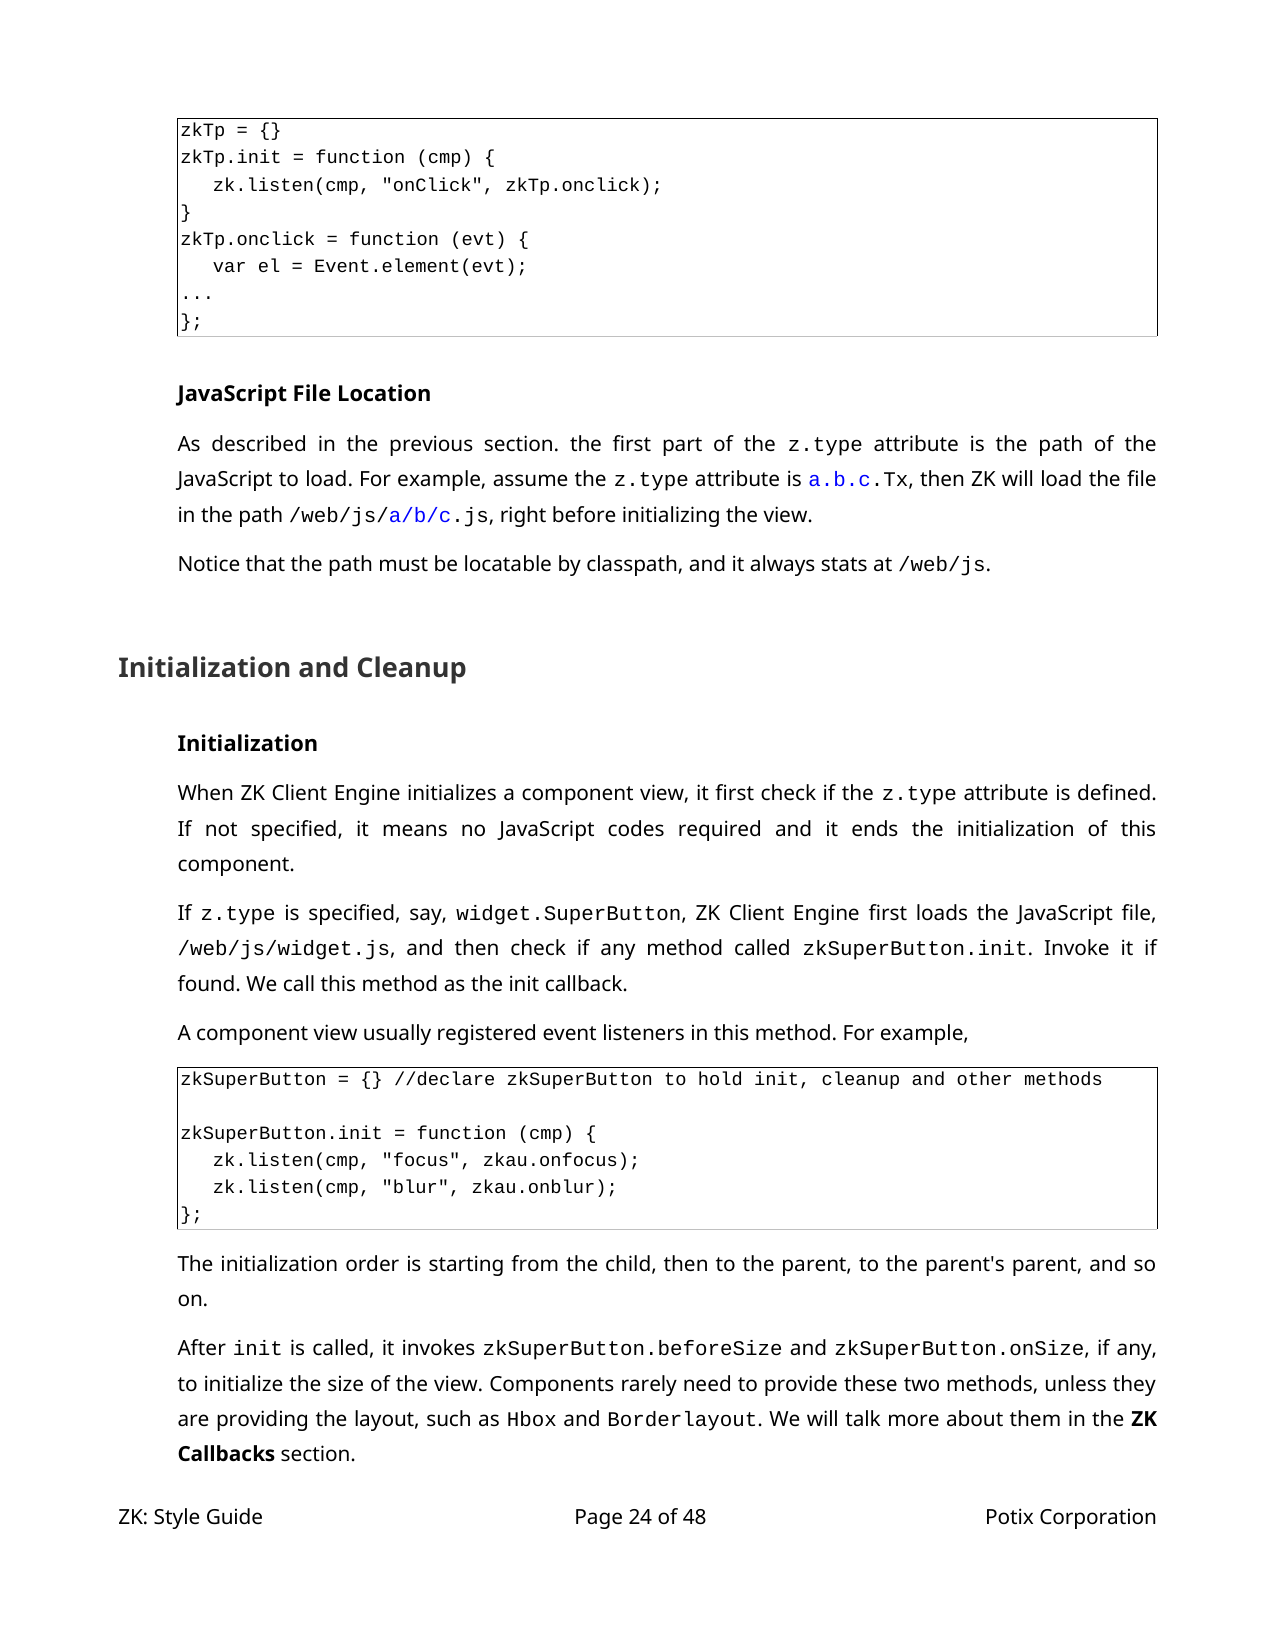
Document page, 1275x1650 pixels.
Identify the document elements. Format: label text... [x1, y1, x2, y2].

subtitle Initialization and Cleanup [118, 648, 1157, 685]
text If z.type is specified, say, widget.SuperButton, ZK Client Engine first loads the JavaScript file, /web/js/widget.js, and then check if any method called zkSuperButton.init. Invoke it if found. We call this method as the init callback. [177, 898, 1157, 997]
text zk.listen(cmp, "focus", zkau.onfocus); zk.listen(cmp, "blur", zkau.onblur); }; [178, 1148, 1157, 1229]
text zkSuperButton.init = function (cmp) { [178, 1121, 1157, 1145]
text When ZK Client Engine initializes a component view, it first check if the z.type attribute is defined. If not specified, it means no JavaScript codes required and it ends the initialization of this component. [177, 778, 1157, 877]
text zkSuperButton = {} //declare zkSuperButton to hold init, cleanup and other methods [178, 1068, 1157, 1091]
text zkTp.init = function (cmp) { [178, 145, 1157, 169]
text zk.listen(cmp, "onClick", zkTp.onclick); [178, 172, 1157, 197]
text After init is called, it invokes zkSuperButton.beforeSize and zkSuperButton.onSize, if any, to initialize the size of the view. Components rarely need to provide these two methods, unless they are providing the layout, such as Hbox and Borderlayout. We will talk more about them in the ZK Callbacks section. [177, 1333, 1157, 1468]
text }; [178, 308, 1157, 336]
text Notice that the path must be locatable by classpath, and it always stats at /web/js. [177, 549, 1157, 578]
text As described in the previous section. the first part of the z.type attribute is the path of the JavaScript to load. For example, assume the z.type attribute is a.b.c.Tx, then ZK will load the file in the path /web/js/a/b/c.js, right before initializing the view. [177, 429, 1157, 528]
text zkTp.onclick = function (evt) { [178, 227, 1157, 251]
text } [178, 200, 1157, 224]
text The initialization order is starting from the child, then to the parent, to the parent's parent, and so on. [177, 1249, 1157, 1313]
subtitle Initialization [177, 728, 1157, 758]
text A component view usually registered event listeners in this method. For example, [177, 1018, 1157, 1046]
subtitle JavaScript File Location [177, 378, 1157, 408]
text ... [178, 281, 1157, 306]
text zkTp = {} [178, 119, 1157, 142]
text var el = Event.element(evt); [178, 254, 1157, 278]
